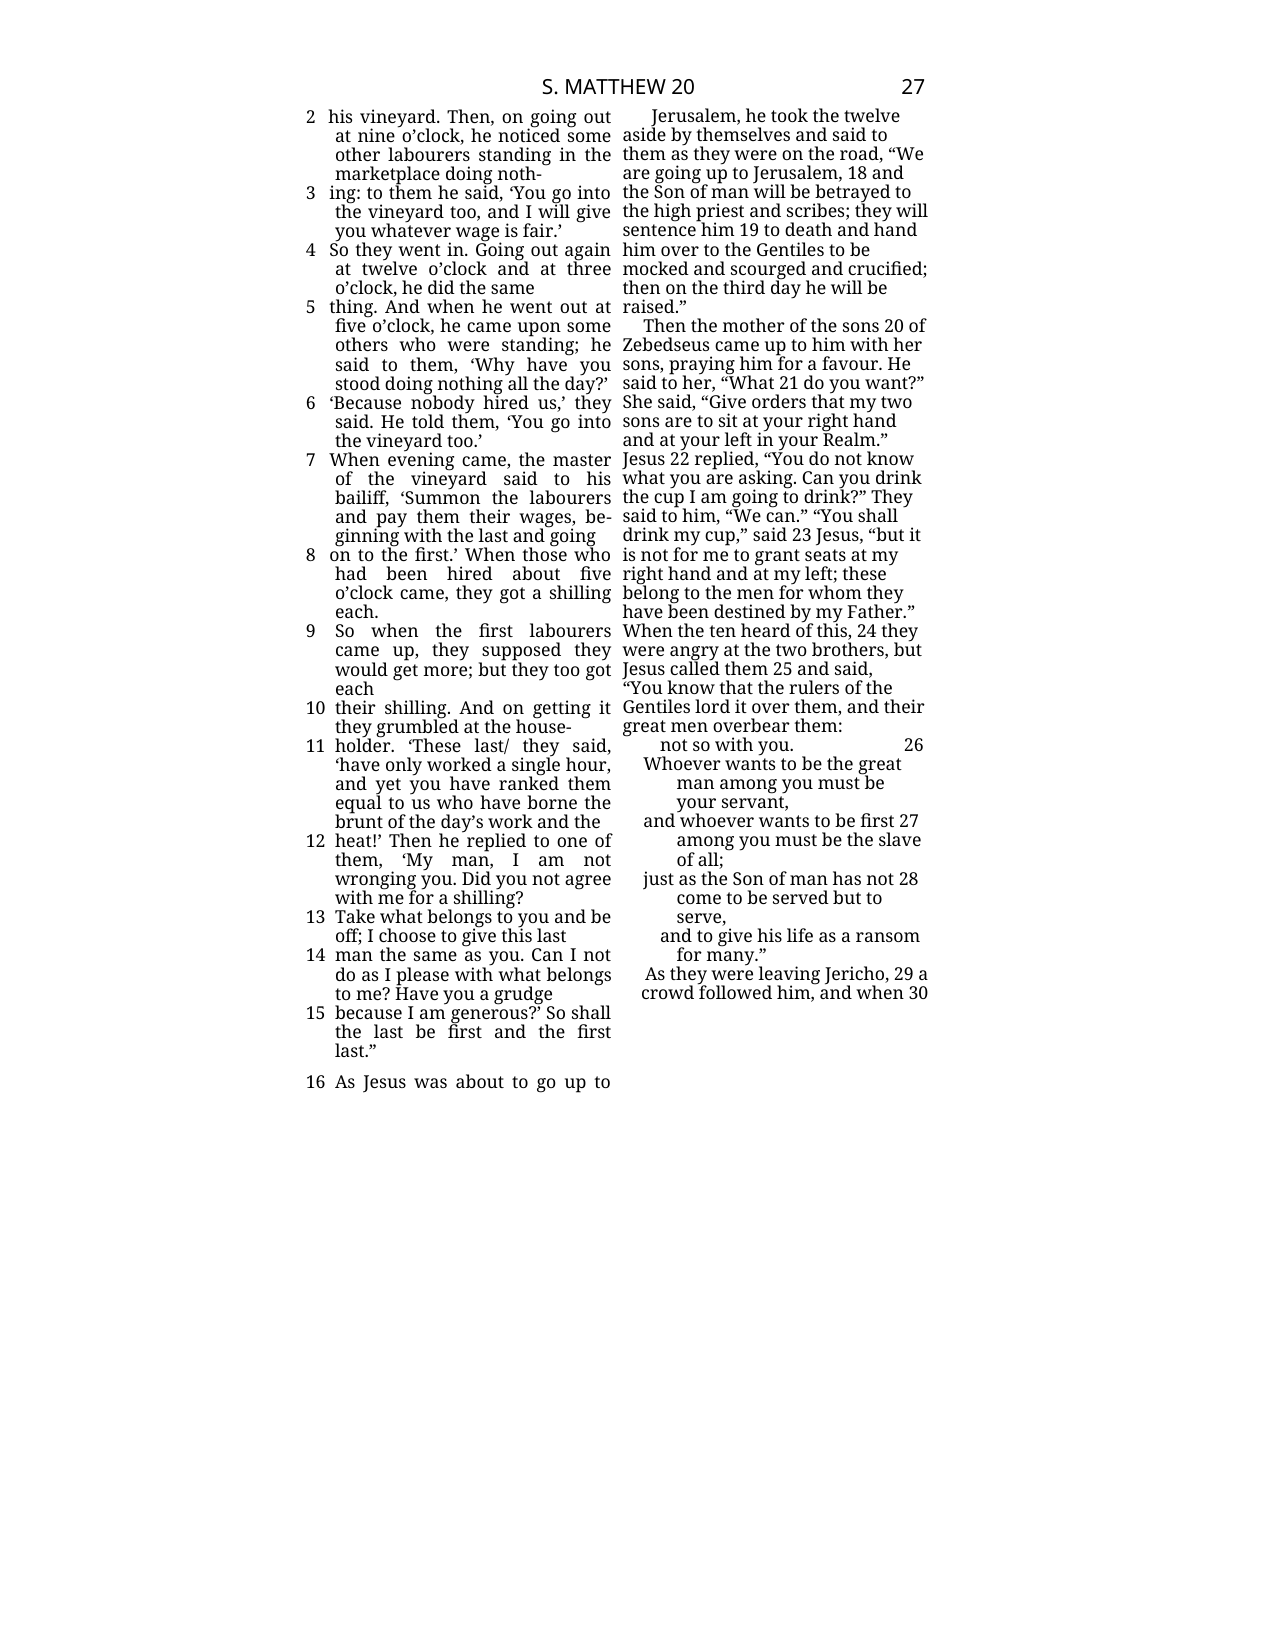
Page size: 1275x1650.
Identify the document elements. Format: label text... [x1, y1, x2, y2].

text As they were leaving Jericho, 29 a crowd followed him, and when 30 [622, 965, 928, 1003]
list As Jesus was about to go up to [306, 1074, 612, 1092]
list Jerusalem, he took the twelve [622, 108, 928, 126]
text and whoever wants to be first 27 among you must be the slave of all; [643, 813, 928, 870]
list man the same as you. Can I not do as I please with what be­longs to me? Have you a grudge [306, 947, 612, 1004]
list ing: to them he said, ‘You go into the vineyard too, and I will give you whatever wage is fair.’ [306, 184, 612, 241]
text aside by themselves and said to them as they were on the road, “We are going up to Jerusalem, 18 and the Son of man will be be­trayed to the high priest and scribes; they will sentence him 19 to death and hand him over to the Gentiles to be mocked and scourged and crucified; then on the third day he will be raised.” [622, 126, 928, 317]
list So they went in. Going out again at twelve o’clock and at three o’clock, he did the same [306, 241, 612, 298]
list ‘Because nobody hired us,’ they said. He told them, ‘You go into the vineyard too.’ [306, 394, 612, 451]
list holder. ‘These last/ they said, ‘have only worked a single hour, and yet you have ranked them equal to us who have borne the brunt of the day’s work and the [306, 737, 612, 832]
text Whoever wants to be the great man among you must be your servant, [643, 755, 928, 813]
text just as the Son of man has not 28 come to be served but to serve, [643, 870, 928, 927]
list thing. And when he went out at five o’clock, he came upon some others who were standing; he said to them, ‘Why have you stood doing nothing all the day?’ [306, 298, 612, 394]
list their shilling. And on getting it they grumbled at the house- [306, 699, 612, 737]
text and to give his life as a ran­som for many.” [660, 927, 928, 965]
text not so with you. 26 [660, 736, 928, 755]
list Take what belongs to you and be off; I choose to give this last [306, 908, 612, 947]
text “You know that the rulers of the Gentiles lord it over them, and their great men overbear them: [622, 679, 928, 736]
list on to the first.’ When those who had been hired about five o’clock came, they got a shilling each. [306, 546, 612, 623]
list his vineyard. Then, on going out at nine o’clock, he noticed some other labourers standing in the marketplace doing noth- [306, 108, 612, 184]
list because I am generous?’ So shall the last be first and the first last.” [306, 1004, 612, 1061]
text Then the mother of the sons 20 of Zebedseus came up to him with her sons, praying him for a favour. He said to her, “What 21 do you want?” She said, “Give orders that my two sons are to sit at your right hand and at your left in your Realm.” Jesus 22 replied, “You do not know what you are asking. Can you drink the cup I am going to drink?” They said to him, “We can.” “You shall drink my cup,” said 23 Jesus, “but it is not for me to grant seats at my right hand and at my left; these belong to the men for whom they have been destined by my Father.” When the ten heard of this, 24 they were angry at the two brothers, but Jesus called them 25 and said, [622, 317, 928, 679]
list When evening came, the master of the vineyard said to his bailiff, ‘Summon the labourers and pay them their wages, be­ginning with the last and going [306, 451, 612, 546]
list heat!’ Then he replied to one of them, ‘My man, I am not wronging you. Did you not agree with me for a shilling? [306, 832, 612, 908]
list So when the first labourers came up, they supposed they would get more; but they too got each [306, 623, 612, 699]
